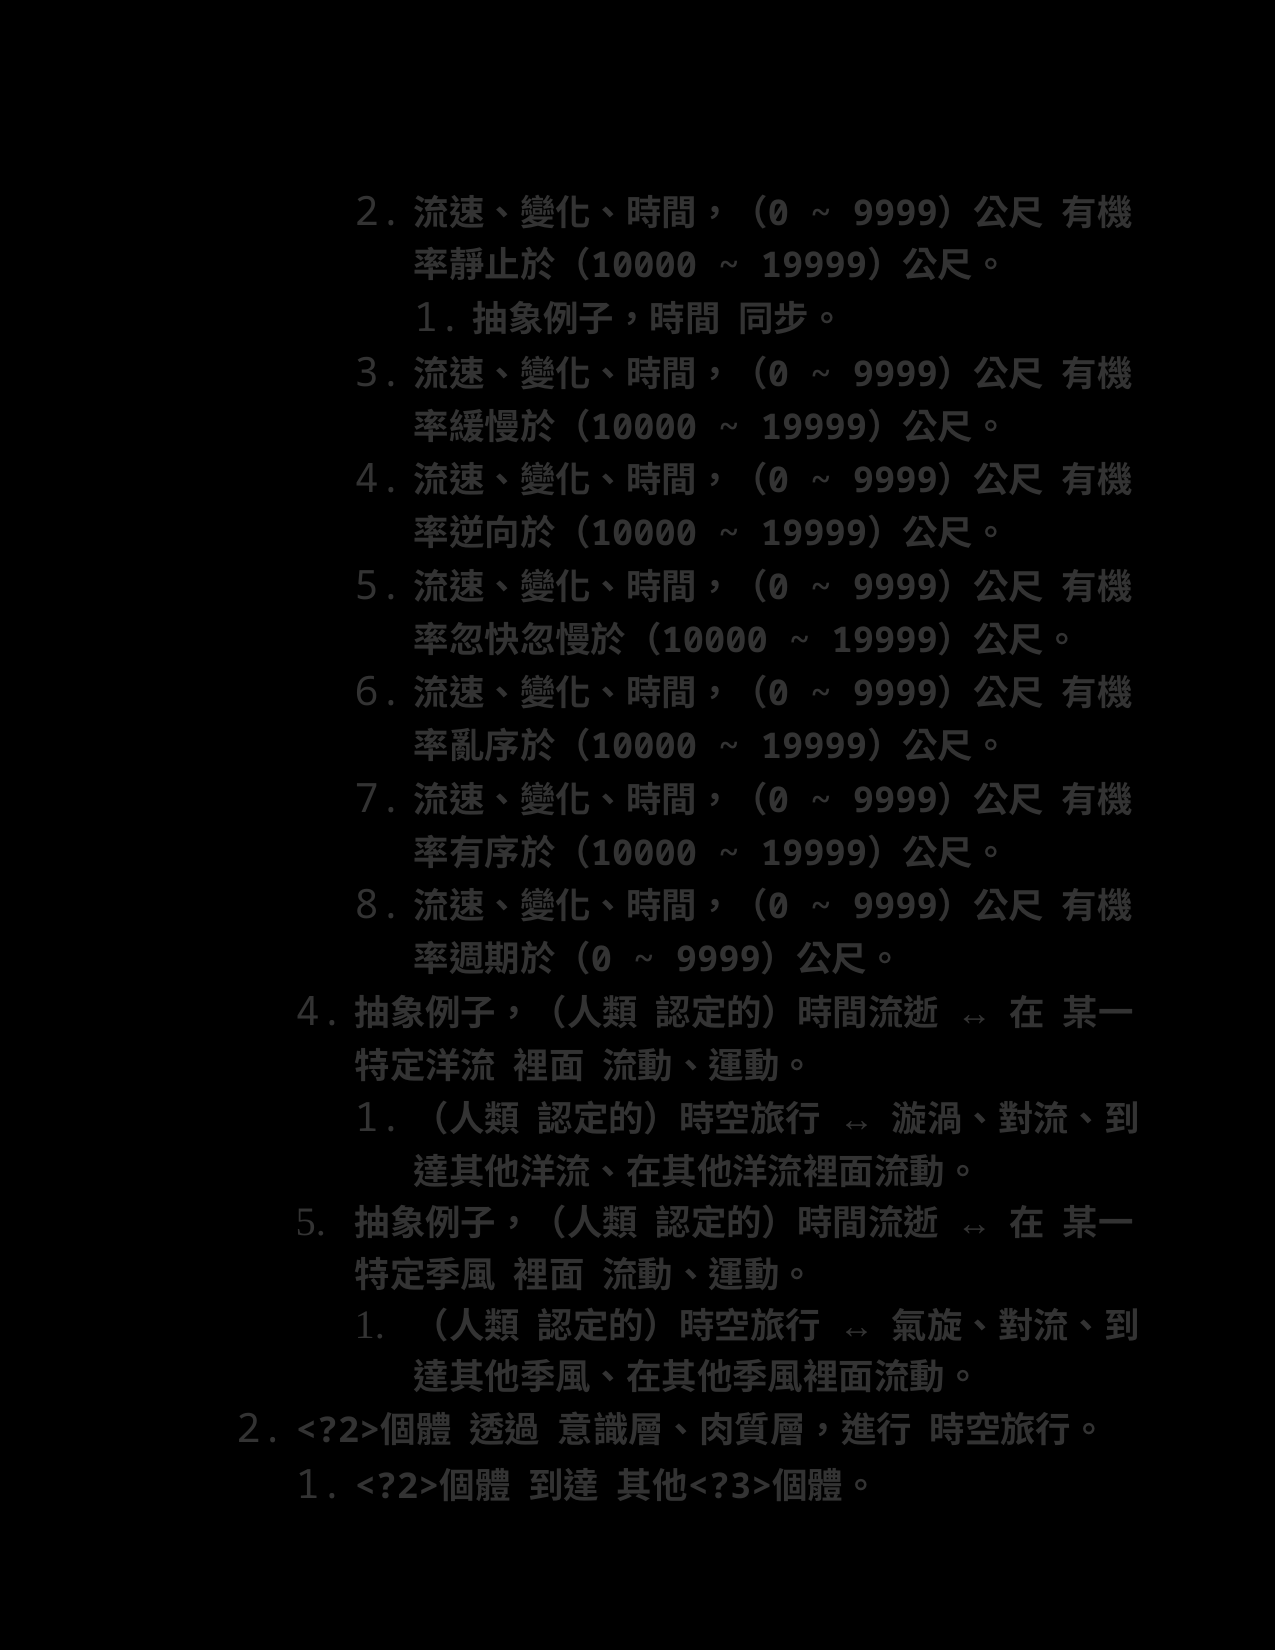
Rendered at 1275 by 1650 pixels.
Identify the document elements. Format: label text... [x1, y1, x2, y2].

list 抽象例子，時間 同步。 [413, 288, 1157, 343]
list （人類 認定的）時空旅行 ↔ 氣旋、對流、到達其他季風、在其他季風裡面流動。 [354, 1297, 1157, 1400]
list 流速、變化、時間，（0 ~ 9999）公尺 有機率靜止於（10000 ~ 19999）公尺。 [354, 182, 1157, 288]
list <?2>個體 透過 意識層、肉質層，進行 時空旅行。 [236, 1400, 1157, 1455]
list 抽象例子，（人類 認定的）時間流逝 ↔ 在 某一特定洋流 裡面 流動、運動。 [295, 982, 1157, 1088]
list 流速、變化、時間，（0 ~ 9999）公尺 有機率有序於（10000 ~ 19999）公尺。 [354, 769, 1157, 876]
list 抽象例子，（人類 認定的）時間流逝 ↔ 在 某一特定季風 裡面 流動、運動。 [295, 1195, 1157, 1297]
list 流速、變化、時間，（0 ~ 9999）公尺 有機率忽快忽慢於（10000 ~ 19999）公尺。 [354, 556, 1157, 663]
list 流速、變化、時間，（0 ~ 9999）公尺 有機率週期於（0 ~ 9999）公尺。 [354, 876, 1157, 982]
list 流速、變化、時間，（0 ~ 9999）公尺 有機率亂序於（10000 ~ 19999）公尺。 [354, 663, 1157, 769]
list （人類 認定的）時空旅行 ↔ 漩渦、對流、到達其他洋流、在其他洋流裡面流動。 [354, 1088, 1157, 1195]
list 流速、變化、時間，（0 ~ 9999）公尺 有機率逆向於（10000 ~ 19999）公尺。 [354, 450, 1157, 556]
list <?2>個體 到達 其他<?3>個體。 [295, 1455, 1157, 1510]
list 流速、變化、時間，（0 ~ 9999）公尺 有機率緩慢於（10000 ~ 19999）公尺。 [354, 343, 1157, 450]
